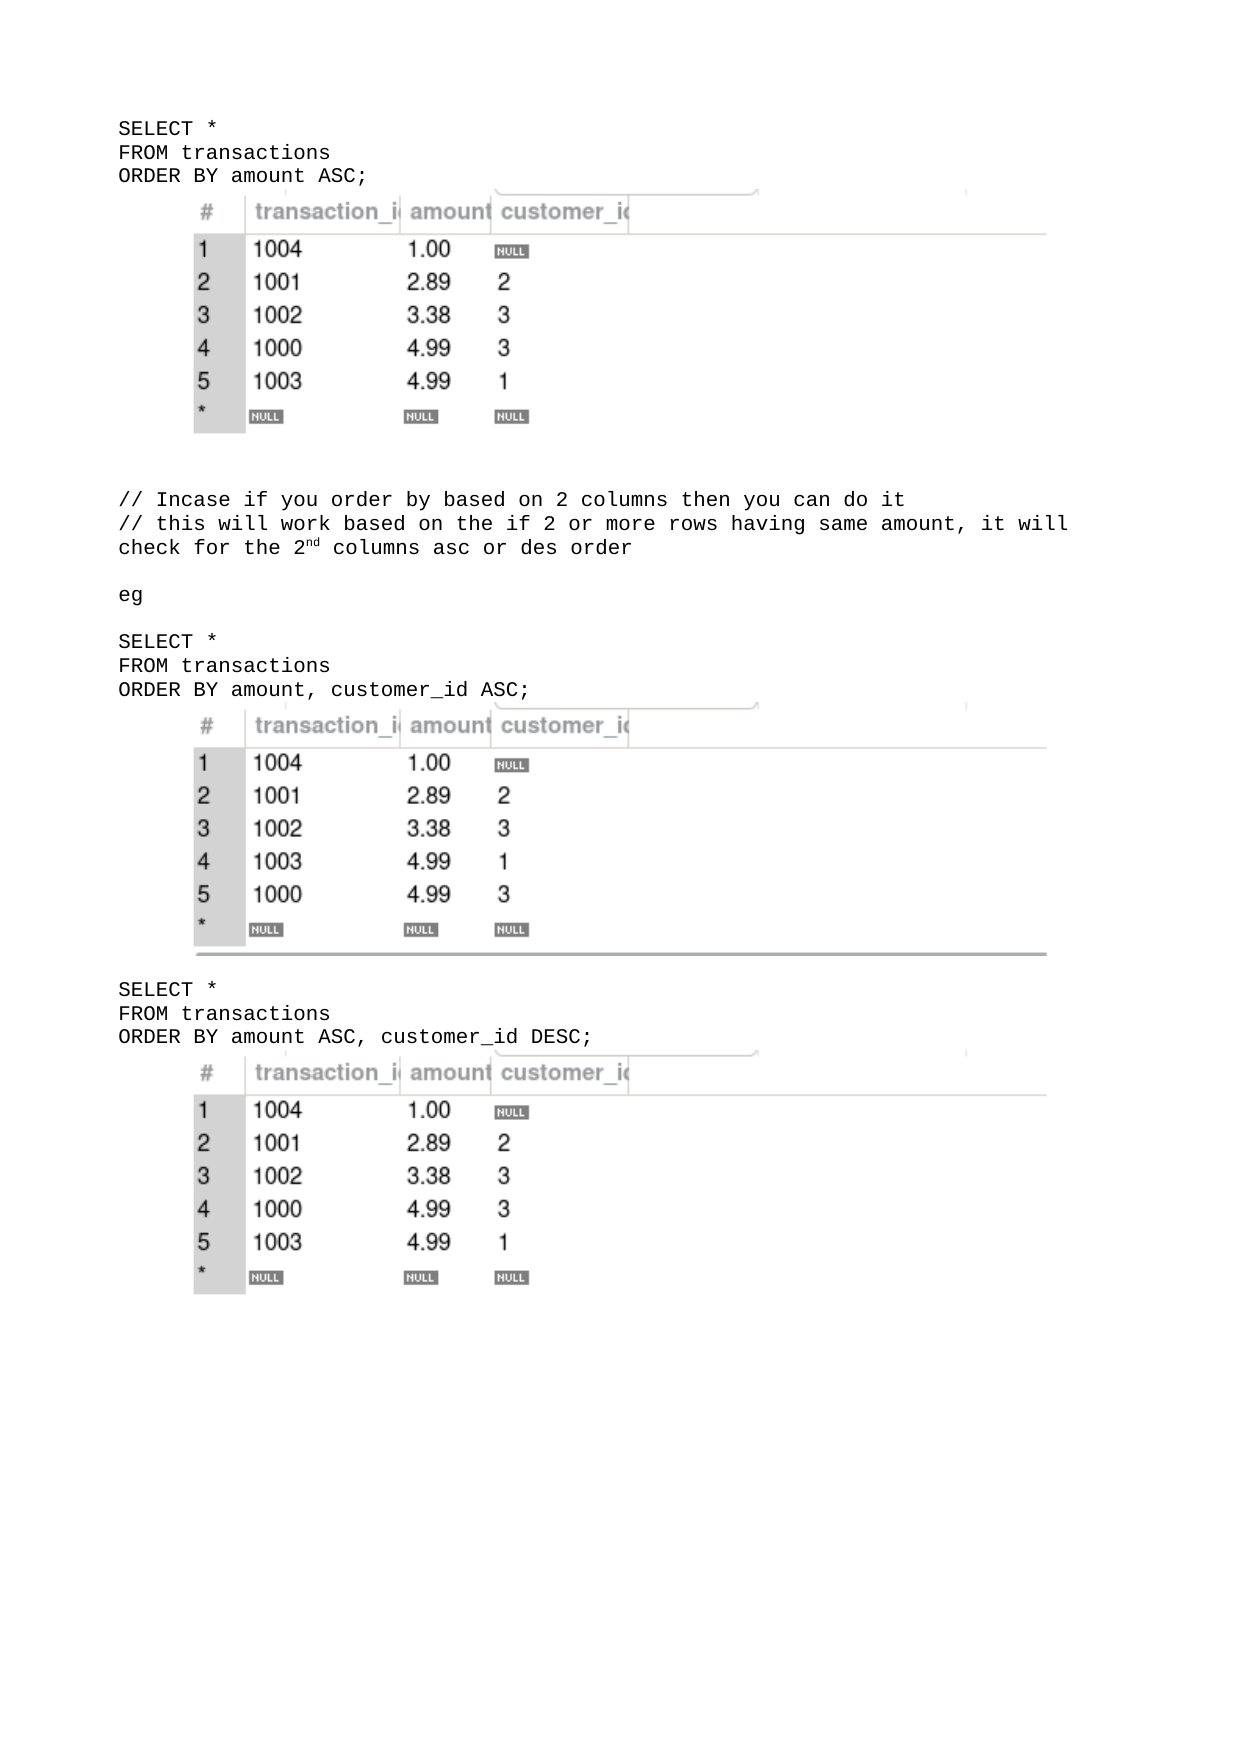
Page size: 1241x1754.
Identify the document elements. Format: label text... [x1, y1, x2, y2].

text // this will work based on the if 2 or more rows having same amount, it will check for the 2nd columns asc or des order [118, 513, 1122, 560]
text SELECT * [118, 631, 1122, 655]
text ORDER BY amount ASC; [118, 165, 1122, 189]
text ORDER BY amount ASC, customer_id DESC; [118, 1026, 1122, 1050]
picture [193, 189, 1047, 443]
text FROM transactions [118, 142, 1122, 165]
text // Incase if you order by based on 2 columns then you can do it [118, 489, 1122, 513]
text ORDER BY amount, customer_id ASC; [118, 679, 1122, 702]
text SELECT * [118, 979, 1122, 1003]
text FROM transactions [118, 655, 1122, 679]
text SELECT * [118, 118, 1122, 142]
text eg [118, 584, 1122, 608]
text FROM transactions [118, 1003, 1122, 1026]
picture [193, 702, 1047, 956]
picture [193, 1050, 1047, 1304]
